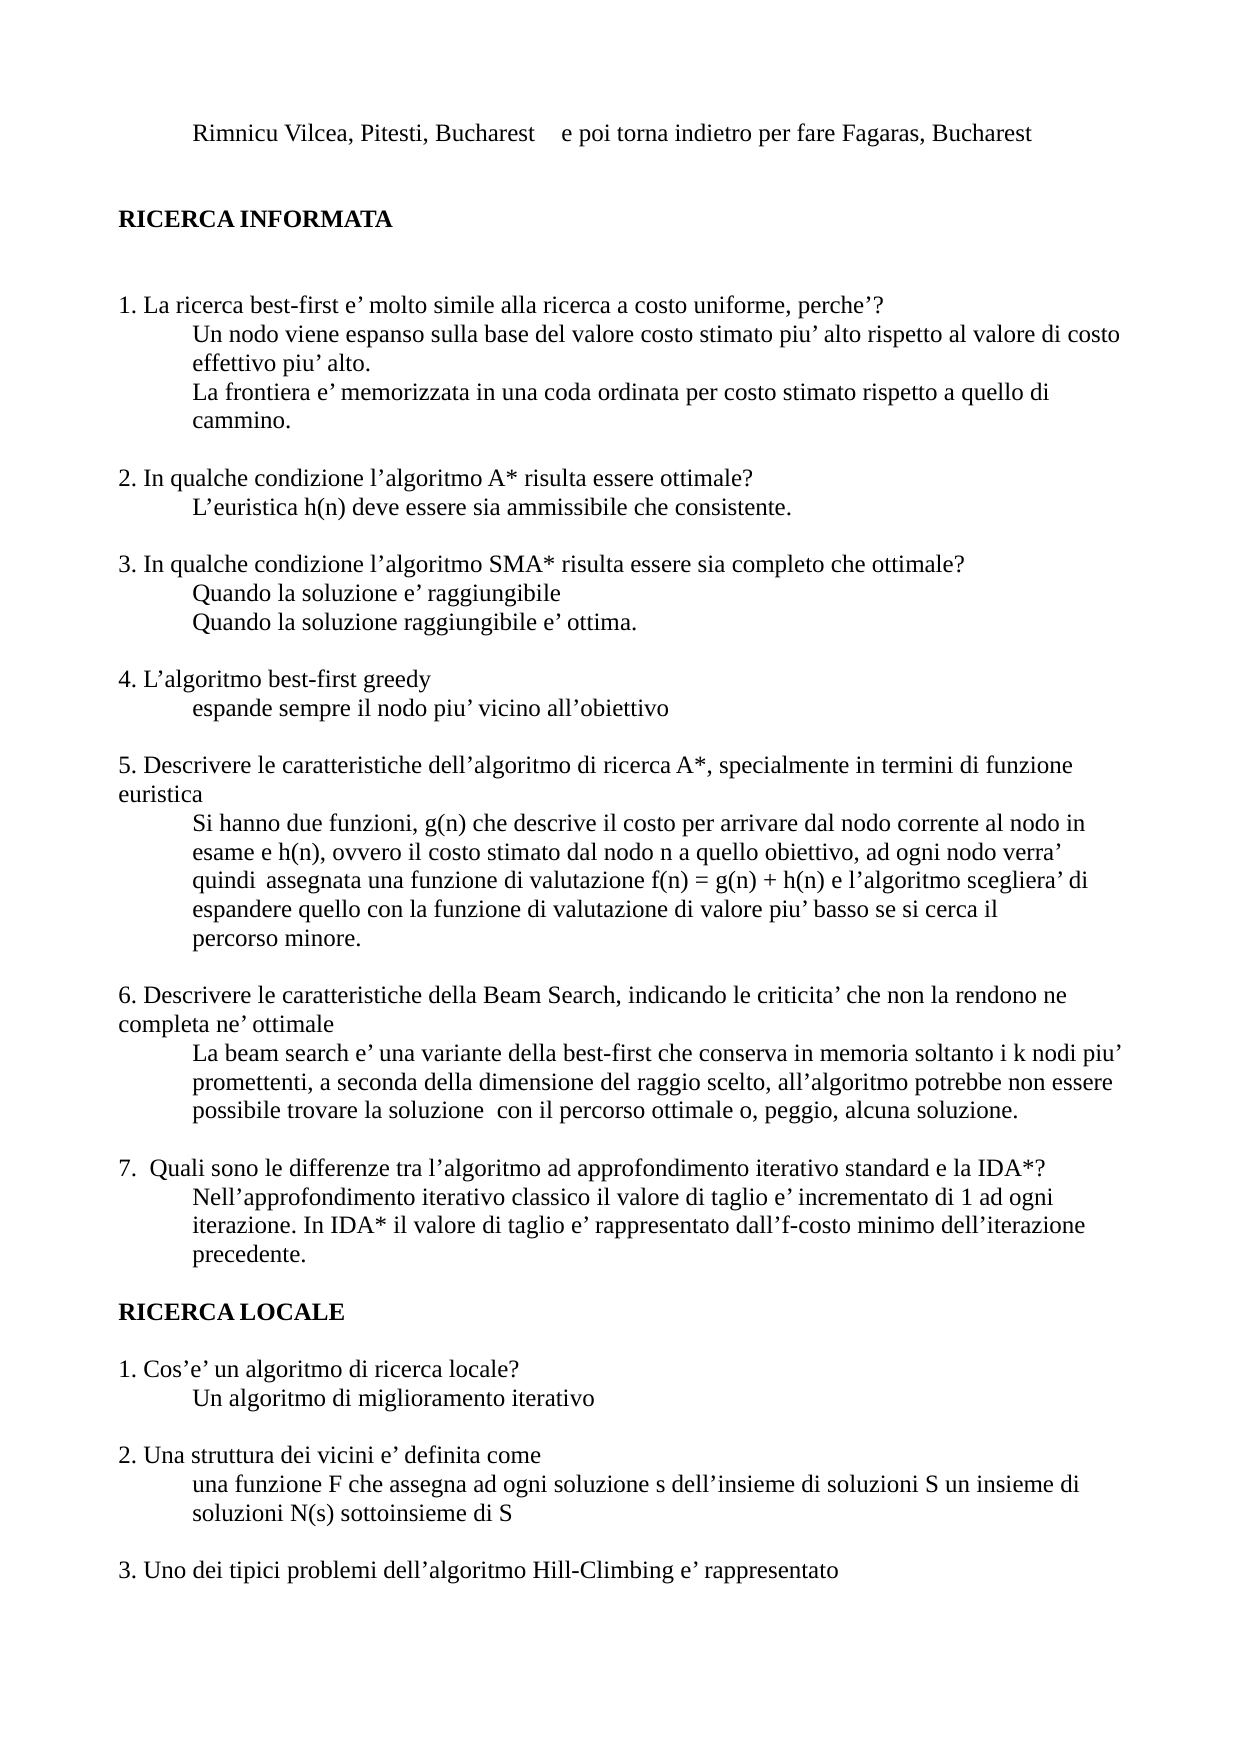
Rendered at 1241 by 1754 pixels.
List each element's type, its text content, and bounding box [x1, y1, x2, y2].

text La frontiera e’ memorizzata in una coda ordinata per costo stimato rispetto a quello di cammino. [118, 377, 1122, 434]
text RICERCA LOCALE [118, 1297, 1122, 1326]
text Si hanno due funzioni, g(n) che descrive il costo per arrivare dal nodo corrente al nodo in esame e h(n), ovvero il costo stimato dal nodo n a quello obiettivo, ad ogni nodo verra’ quindi assegnata una funzione di valutazione f(n) = g(n) + h(n) e l’algoritmo scegliera’ di espandere quello con la funzione di valutazione di valore piu’ basso se si cerca il percorso minore. [118, 808, 1122, 952]
text L’euristica h(n) deve essere sia ammissibile che consistente. [118, 492, 1122, 521]
text espande sempre il nodo piu’ vicino all’obiettivo [118, 693, 1122, 722]
text RICERCA INFORMATA [118, 204, 1122, 233]
text Nell’approfondimento iterativo classico il valore di taglio e’ incrementato di 1 ad ogni iterazione. In IDA* il valore di taglio e’ rappresentato dall’f-costo minimo dell’iterazione precedente. [118, 1182, 1122, 1268]
text Rimnicu Vilcea, Pitesti, Bucharest e poi torna indietro per fare Fagaras, Bucharest [118, 118, 1122, 147]
text 6. Descrivere le caratteristiche della Beam Search, indicando le criticita’ che non la rendono ne completa ne’ ottimale [118, 981, 1122, 1038]
text 3. In qualche condizione l’algoritmo SMA* risulta essere sia completo che ottimale? [118, 549, 1122, 578]
text Quando la soluzione raggiungibile e’ ottima. [118, 607, 1122, 636]
text promettenti, a seconda della dimensione del raggio scelto, all’algoritmo potrebbe non essere possibile trovare la soluzione con il percorso ottimale o, peggio, alcuna soluzione. [118, 1067, 1122, 1124]
text 7. Quali sono le differenze tra l’algoritmo ad approfondimento iterativo standard e la IDA*? [118, 1153, 1122, 1182]
text 5. Descrivere le caratteristiche dell’algoritmo di ricerca A*, specialmente in termini di funzione euristica [118, 751, 1122, 808]
text 2. Una struttura dei vicini e’ definita come [118, 1441, 1122, 1469]
text una funzione F che assegna ad ogni soluzione s dell’insieme di soluzioni S un insieme di soluzioni N(s) sottoinsieme di S [118, 1469, 1122, 1527]
text Un algoritmo di miglioramento iterativo [118, 1383, 1122, 1412]
text 3. Uno dei tipici problemi dell’algoritmo Hill-Climbing e’ rappresentato [118, 1556, 1122, 1584]
text 1. Cos’e’ un algoritmo di ricerca locale? [118, 1354, 1122, 1383]
text 2. In qualche condizione l’algoritmo A* risulta essere ottimale? [118, 463, 1122, 492]
text La beam search e’ una variante della best-first che conserva in memoria soltanto i k nodi piu’ [118, 1038, 1122, 1067]
text Quando la soluzione e’ raggiungibile [118, 578, 1122, 607]
text 4. L’algoritmo best-first greedy [118, 664, 1122, 693]
text 1. La ricerca best-first e’ molto simile alla ricerca a costo uniforme, perche’? [118, 291, 1122, 319]
text Un nodo viene espanso sulla base del valore costo stimato piu’ alto rispetto al valore di costo effettivo piu’ alto. [118, 319, 1122, 377]
